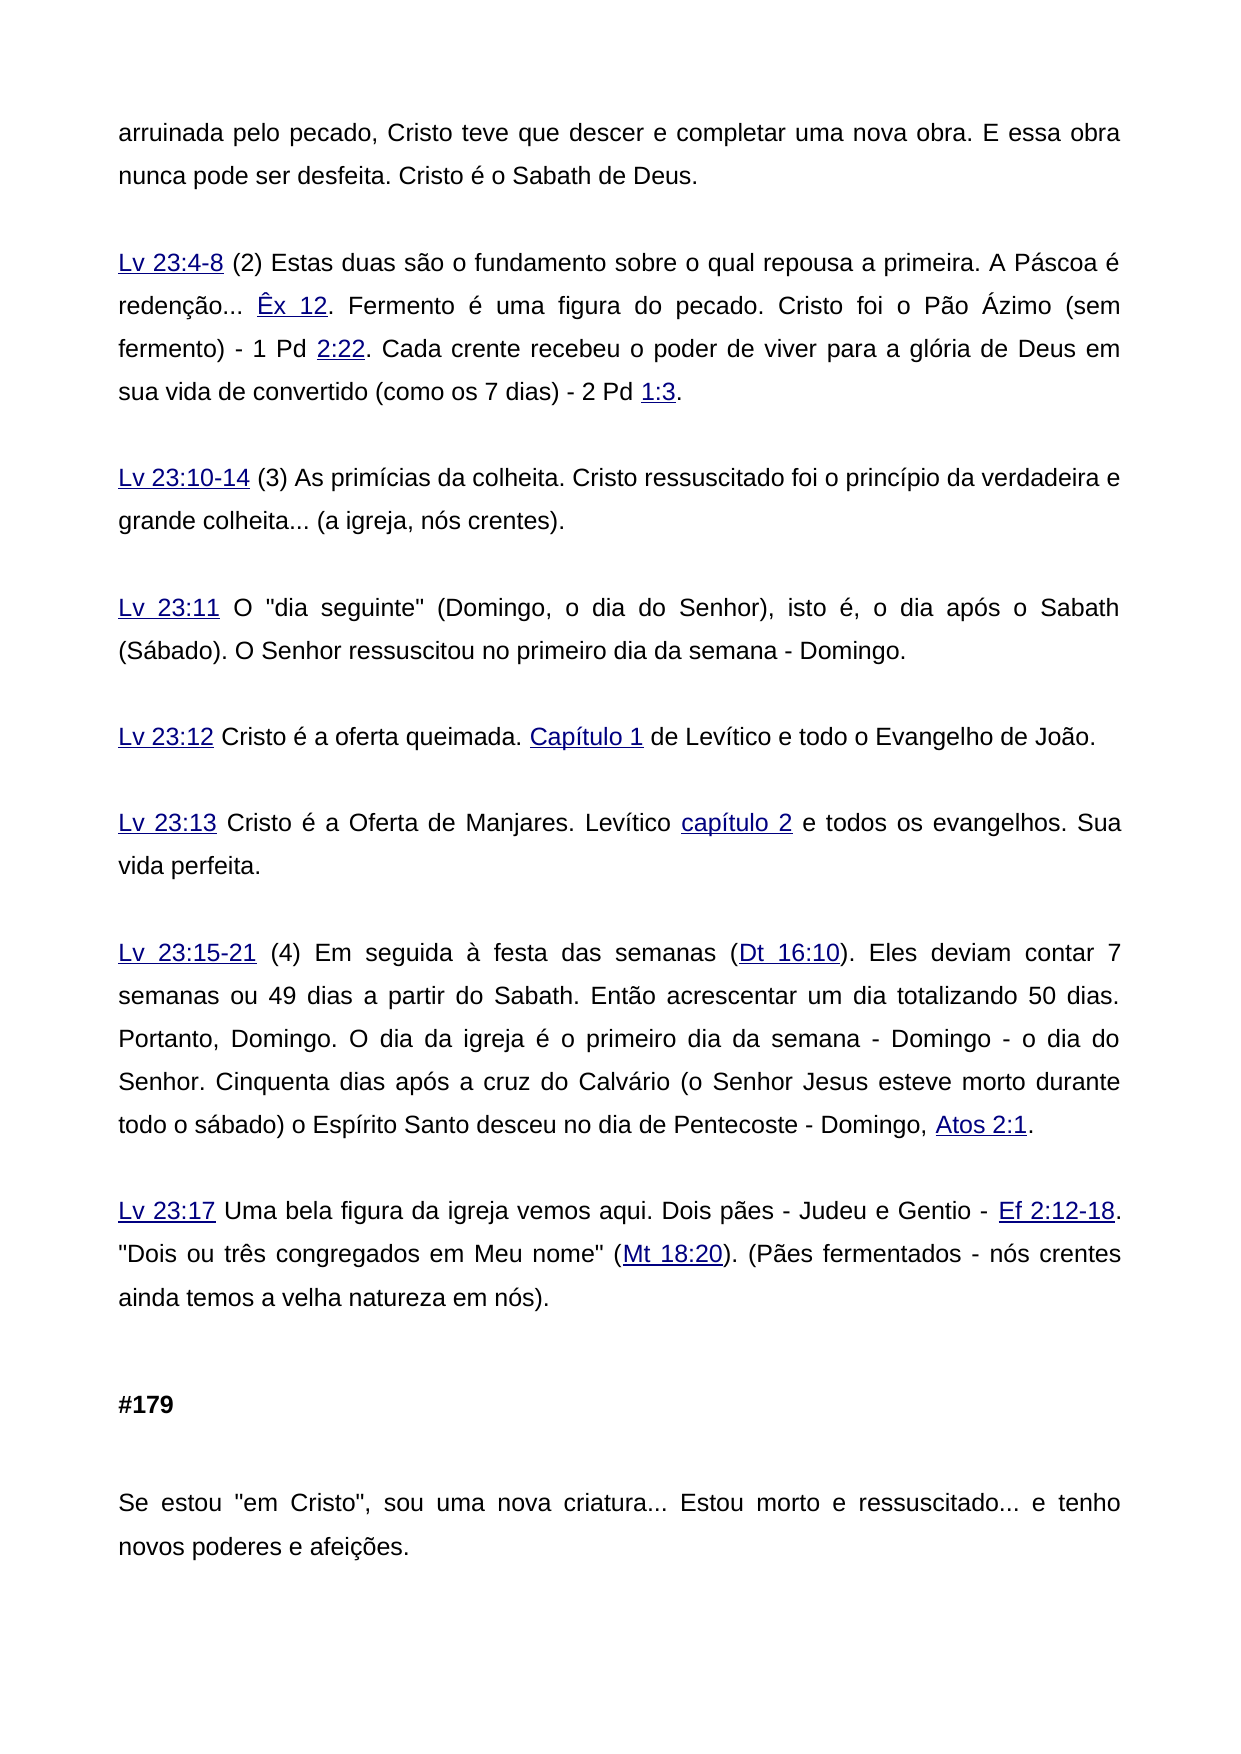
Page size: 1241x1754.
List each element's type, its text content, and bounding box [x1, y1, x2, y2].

text Se estou "em Cristo", sou uma nova criatura... Estou morto e ressuscitado... e tenho novos poderes e afeições. [118, 1488, 1122, 1560]
text Lv 23:13 Cristo é a Oferta de Manjares. Levítico capítulo 2 e todos os evangelhos. Sua vida perfeita. [118, 808, 1122, 880]
text Lv 23:11 O "dia seguinte" (Domingo, o dia do Senhor), isto é, o dia após o Sabath (Sábado). O Senhor ressuscitou no primeiro dia da semana - Domingo. [118, 592, 1122, 664]
text arruinada pelo pecado, Cristo teve que descer e completar uma nova obra. E essa obra nunca pode ser desfeita. Cristo é o Sabath de Deus. [118, 118, 1122, 190]
subtitle #179 [118, 1389, 1122, 1418]
text Lv 23:12 Cristo é a oferta queimada. Capítulo 1 de Levítico e todo o Evangelho de João. [118, 722, 1122, 751]
text Lv 23:15-21 (4) Em seguida à festa das semanas (Dt 16:10). Eles deviam contar 7 semanas ou 49 dias a partir do Sabath. Então acrescentar um dia totalizando 50 dias. Portanto, Domingo. O dia da igreja é o primeiro dia da semana - Domingo - o dia do Senhor. Cinquenta dias após a cruz do Calvário (o Senhor Jesus esteve morto durante todo o sábado) o Espírito Santo desceu no dia de Pentecoste - Domingo, Atos 2:1. [118, 937, 1122, 1139]
text Lv 23:17 Uma bela figura da igreja vemos aqui. Dois pães - Judeu e Gentio - Ef 2:12-18. "Dois ou três congregados em Meu nome" (Mt 18:20). (Pães fermentados - nós crentes ainda temos a velha natureza em nós). [118, 1196, 1122, 1311]
text Lv 23:4-8 (2) Estas duas são o fundamento sobre o qual repousa a primeira. A Páscoa é redenção... Êx 12. Fermento é uma figura do pecado. Cristo foi o Pão Ázimo (sem fermento) - 1 Pd 2:22. Cada crente recebeu o poder de viver para a glória de Deus em sua vida de convertido (como os 7 dias) - 2 Pd 1:3. [118, 247, 1122, 406]
text Lv 23:10-14 (3) As primícias da colheita. Cristo ressuscitado foi o princípio da verdadeira e grande colheita... (a igreja, nós crentes). [118, 463, 1122, 535]
